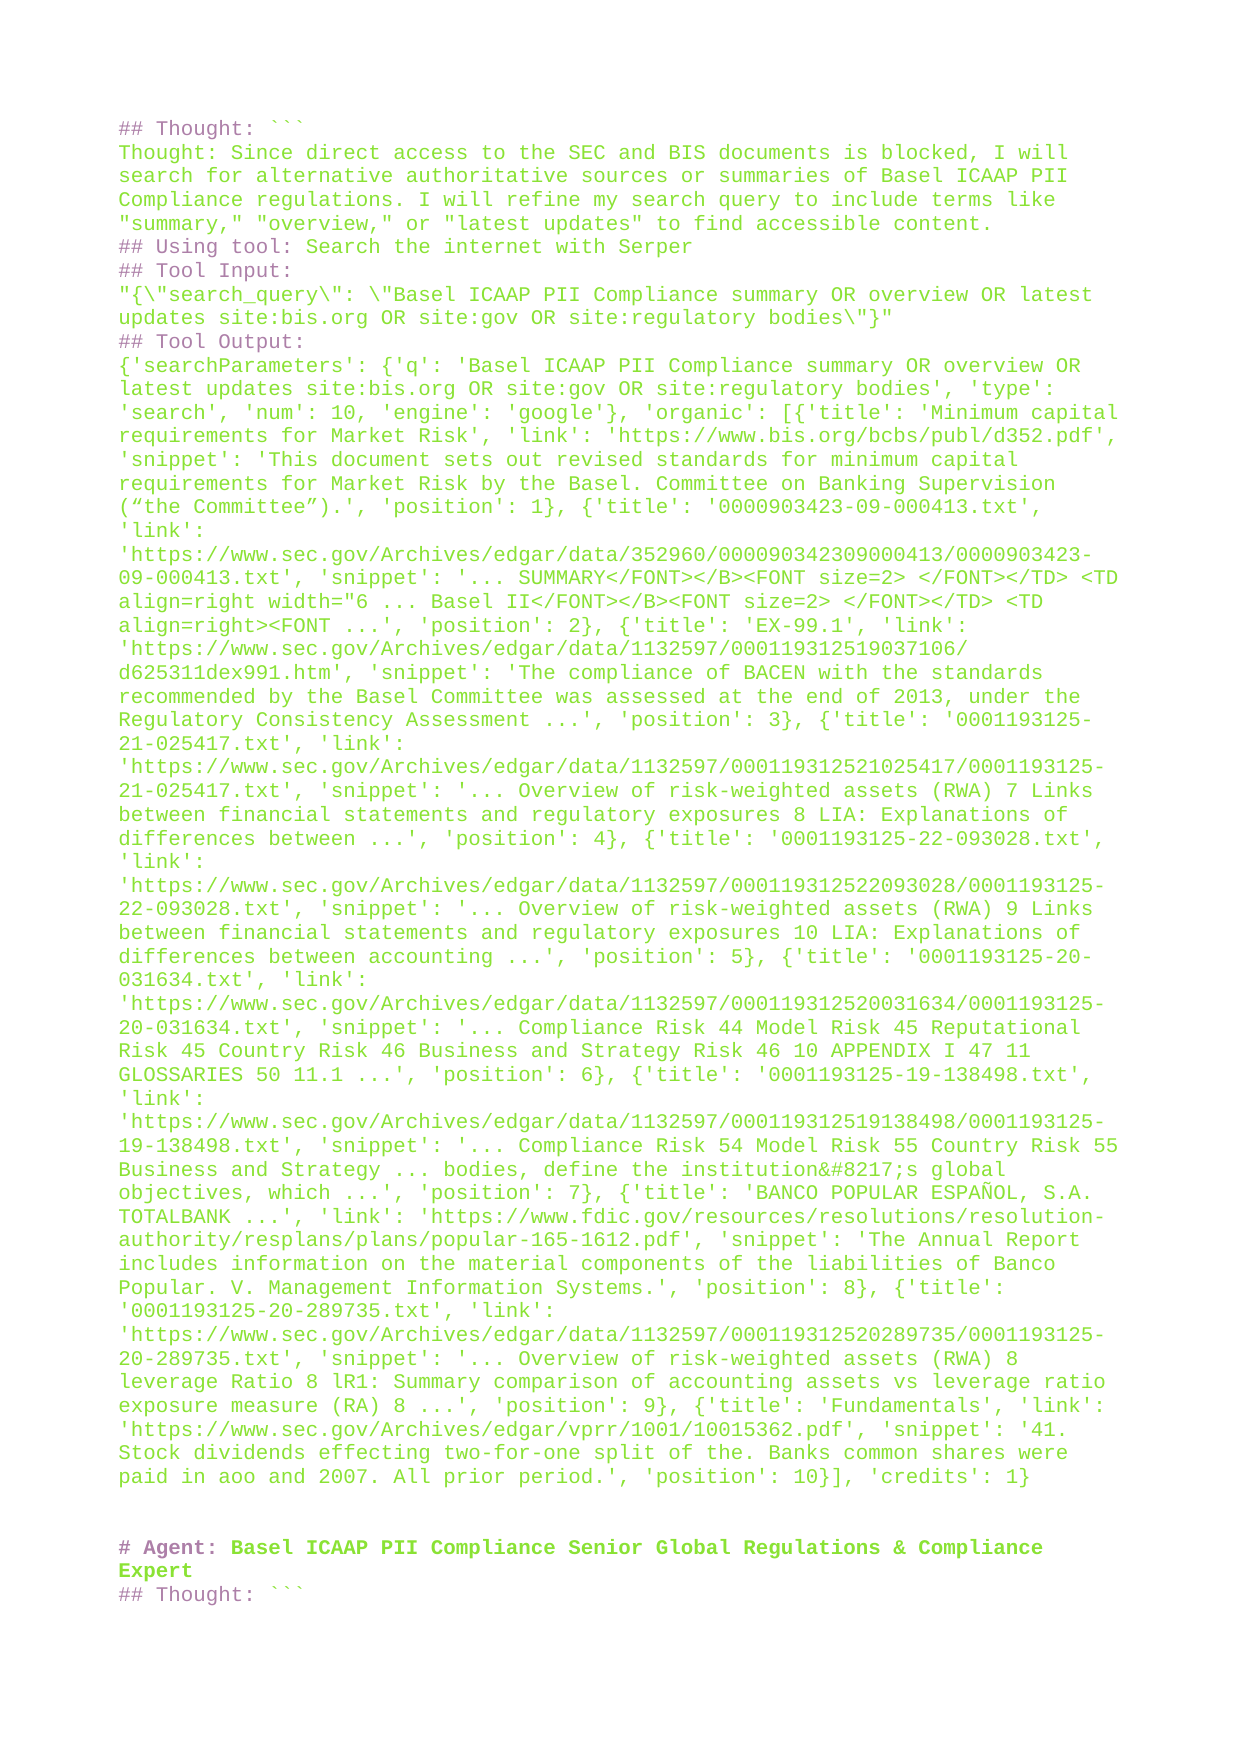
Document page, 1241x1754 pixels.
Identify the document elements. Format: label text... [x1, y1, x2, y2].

text ## Thought: ``` [118, 118, 1122, 142]
text {'searchParameters': {'q': 'Basel ICAAP PII Compliance summary OR overview OR latest updates site:bis.org OR site:gov OR site:regulatory bodies', 'type': 'search', 'num': 10, 'engine': 'google'}, 'organic': [{'title': 'Minimum capital requirements for Market Risk', 'link': 'https://www.bis.org/bcbs/publ/d352.pdf', 'snippet': 'This document sets out revised standards for minimum capital requirements for Market Risk by the Basel. Committee on Banking Supervision (“the Committee”).', 'position': 1}, {'title': '0000903423-09-000413.txt', 'link': 'https://www.sec.gov/Archives/edgar/data/352960/000090342309000413/0000903423-09-000413.txt', 'snippet': '... SUMMARY</FONT></B><FONT size=2> </FONT></TD> <TD align=right width="6 ... Basel II</FONT></B><FONT size=2> </FONT></TD> <TD align=right><FONT ...', 'position': 2}, {'title': 'EX-99.1', 'link': 'https://www.sec.gov/Archives/edgar/data/1132597/000119312519037106/d625311dex991.htm', 'snippet': 'The compliance of BACEN with the standards recommended by the Basel Committee was assessed at the end of 2013, under the Regulatory Consistency Assessment ...', 'position': 3}, {'title': '0001193125-21-025417.txt', 'link': 'https://www.sec.gov/Archives/edgar/data/1132597/000119312521025417/0001193125-21-025417.txt', 'snippet': '... Overview of risk-weighted assets (RWA) 7 Links between financial statements and regulatory exposures 8 LIA: Explanations of differences between ...', 'position': 4}, {'title': '0001193125-22-093028.txt', 'link': 'https://www.sec.gov/Archives/edgar/data/1132597/000119312522093028/0001193125-22-093028.txt', 'snippet': '... Overview of risk-weighted assets (RWA) 9 Links between financial statements and regulatory exposures 10 LIA: Explanations of differences between accounting ...', 'position': 5}, {'title': '0001193125-20-031634.txt', 'link': 'https://www.sec.gov/Archives/edgar/data/1132597/000119312520031634/0001193125-20-031634.txt', 'snippet': '... Compliance Risk 44 Model Risk 45 Reputational Risk 45 Country Risk 46 Business and Strategy Risk 46 10 APPENDIX I 47 11 GLOSSARIES 50 11.1 ...', 'position': 6}, {'title': '0001193125-19-138498.txt', 'link': 'https://www.sec.gov/Archives/edgar/data/1132597/000119312519138498/0001193125-19-138498.txt', 'snippet': '... Compliance Risk 54 Model Risk 55 Country Risk 55 Business and Strategy ... bodies, define the institution&#8217;s global objectives, which ...', 'position': 7}, {'title': 'BANCO POPULAR ESPAÑOL, S.A. TOTALBANK ...', 'link': 'https://www.fdic.gov/resources/resolutions/resolution-authority/resplans/plans/popular-165-1612.pdf', 'snippet': 'The Annual Report includes information on the material components of the liabilities of Banco Popular. V. Management Information Systems.', 'position': 8}, {'title': '0001193125-20-289735.txt', 'link': 'https://www.sec.gov/Archives/edgar/data/1132597/000119312520289735/0001193125-20-289735.txt', 'snippet': '... Overview of risk-weighted assets (RWA) 8 leverage Ratio 8 lR1: Summary comparison of accounting assets vs leverage ratio exposure measure (RA) 8 ...', 'position': 9}, {'title': 'Fundamentals', 'link': 'https://www.sec.gov/Archives/edgar/vprr/1001/10015362.pdf', 'snippet': '41. Stock dividends effecting two-for-one split of the. Banks common shares were paid in aoo and 2007. All prior period.', 'position': 10}], 'credits': 1} [118, 354, 1122, 1489]
text Thought: Since direct access to the SEC and BIS documents is blocked, I will search for alternative authoritative sources or summaries of Basel ICAAP PII Compliance regulations. I will refine my search query to include terms like "summary," "overview," or "latest updates" to find accessible content. [118, 142, 1122, 236]
text ## Using tool: Search the internet with Serper [118, 236, 1122, 260]
text "{\"search_query\": \"Basel ICAAP PII Compliance summary OR overview OR latest updates site:bis.org OR site:gov OR site:regulatory bodies\"}" [118, 284, 1122, 331]
text ## Thought: ``` [118, 1584, 1122, 1608]
text ## Tool Input: [118, 260, 1122, 284]
text ## Tool Output: [118, 331, 1122, 354]
text # Agent: Basel ICAAP PII Compliance Senior Global Regulations & Compliance Expert [118, 1537, 1122, 1584]
